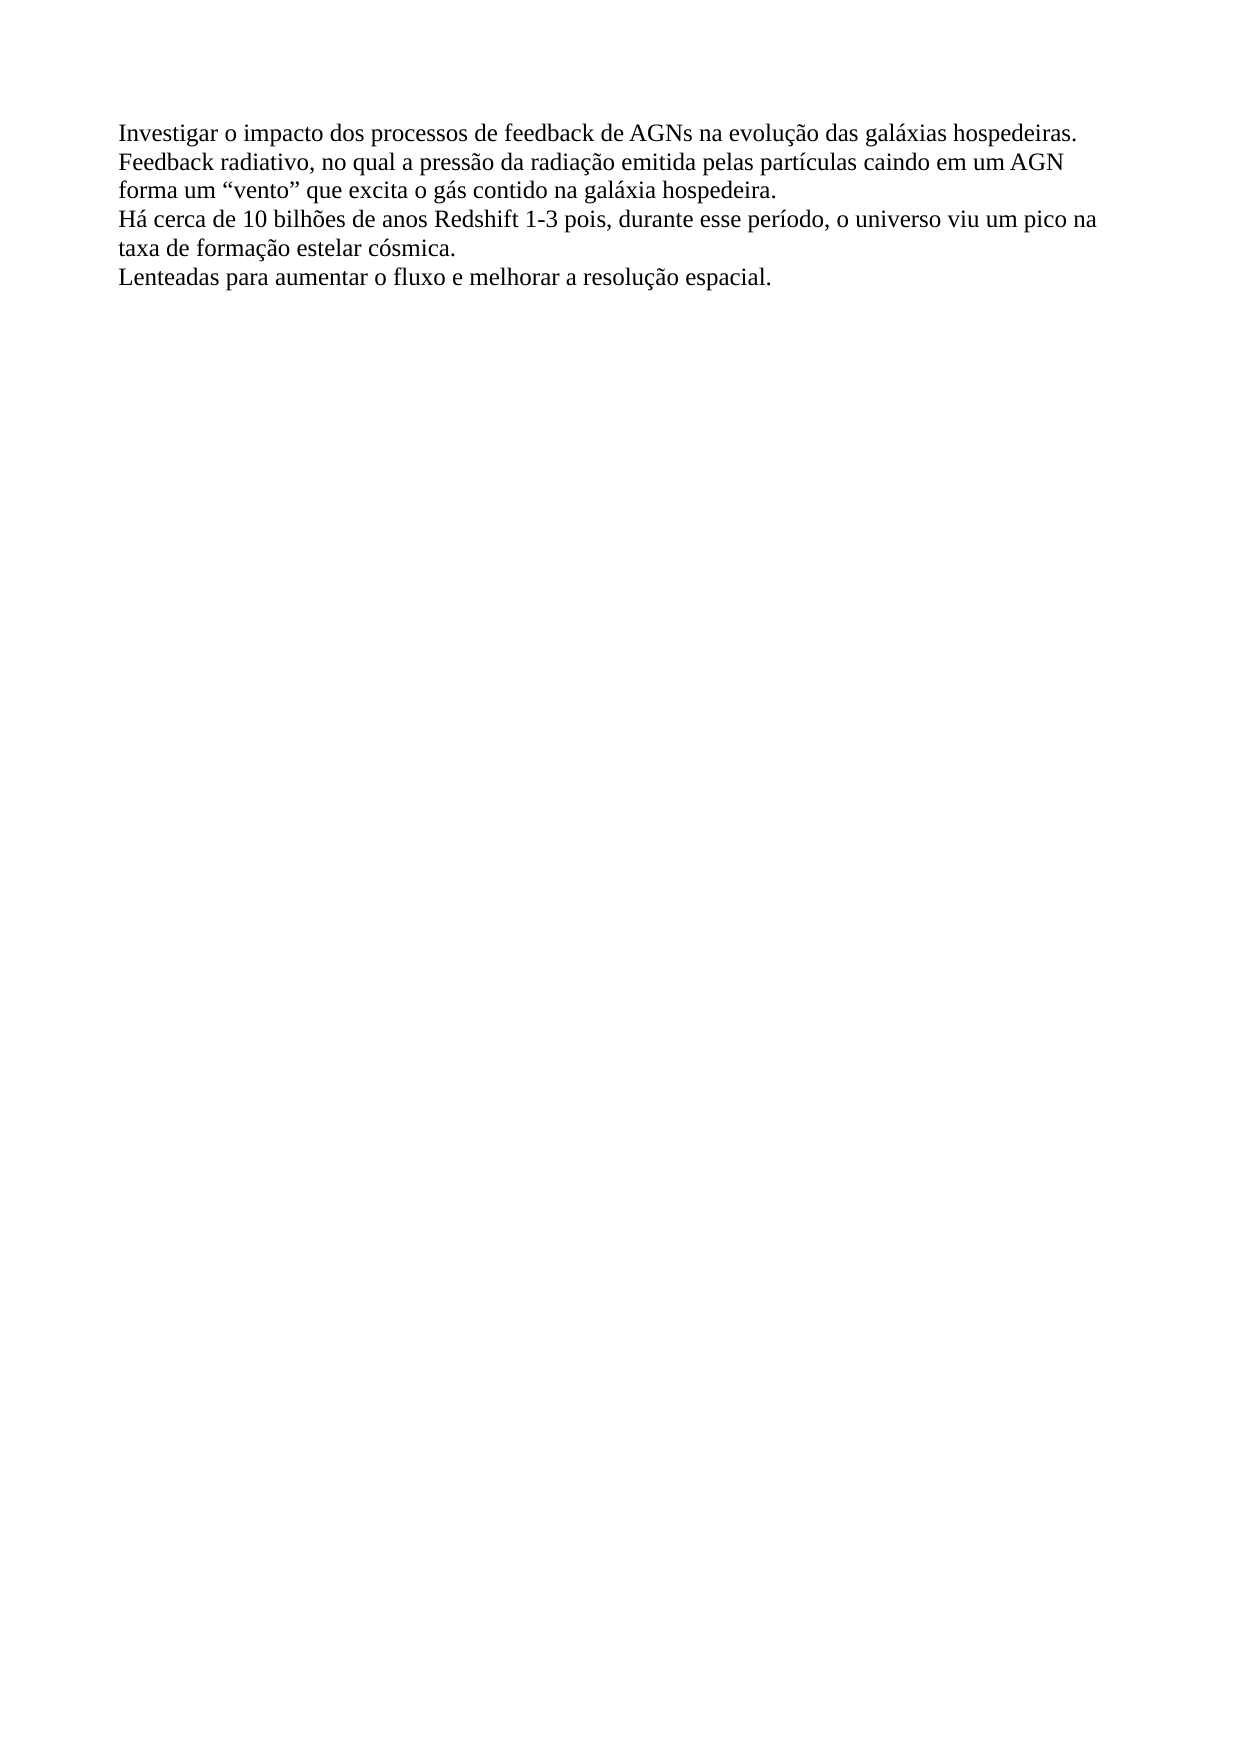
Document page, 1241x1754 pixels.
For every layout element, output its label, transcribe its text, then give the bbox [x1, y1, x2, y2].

text Feedback radiativo, no qual a pressão da radiação emitida pelas partículas caindo em um AGN forma um “vento” que excita o gás contido na galáxia hospedeira. [118, 147, 1122, 204]
text Lenteadas para aumentar o fluxo e melhorar a resolução espacial. [118, 262, 1122, 291]
text Investigar o impacto dos processos de feedback de AGNs na evolução das galáxias hospedeiras. [118, 118, 1122, 147]
text Há cerca de 10 bilhões de anos Redshift 1-3 pois, durante esse período, o universo viu um pico na taxa de formação estelar cósmica. [118, 204, 1122, 262]
